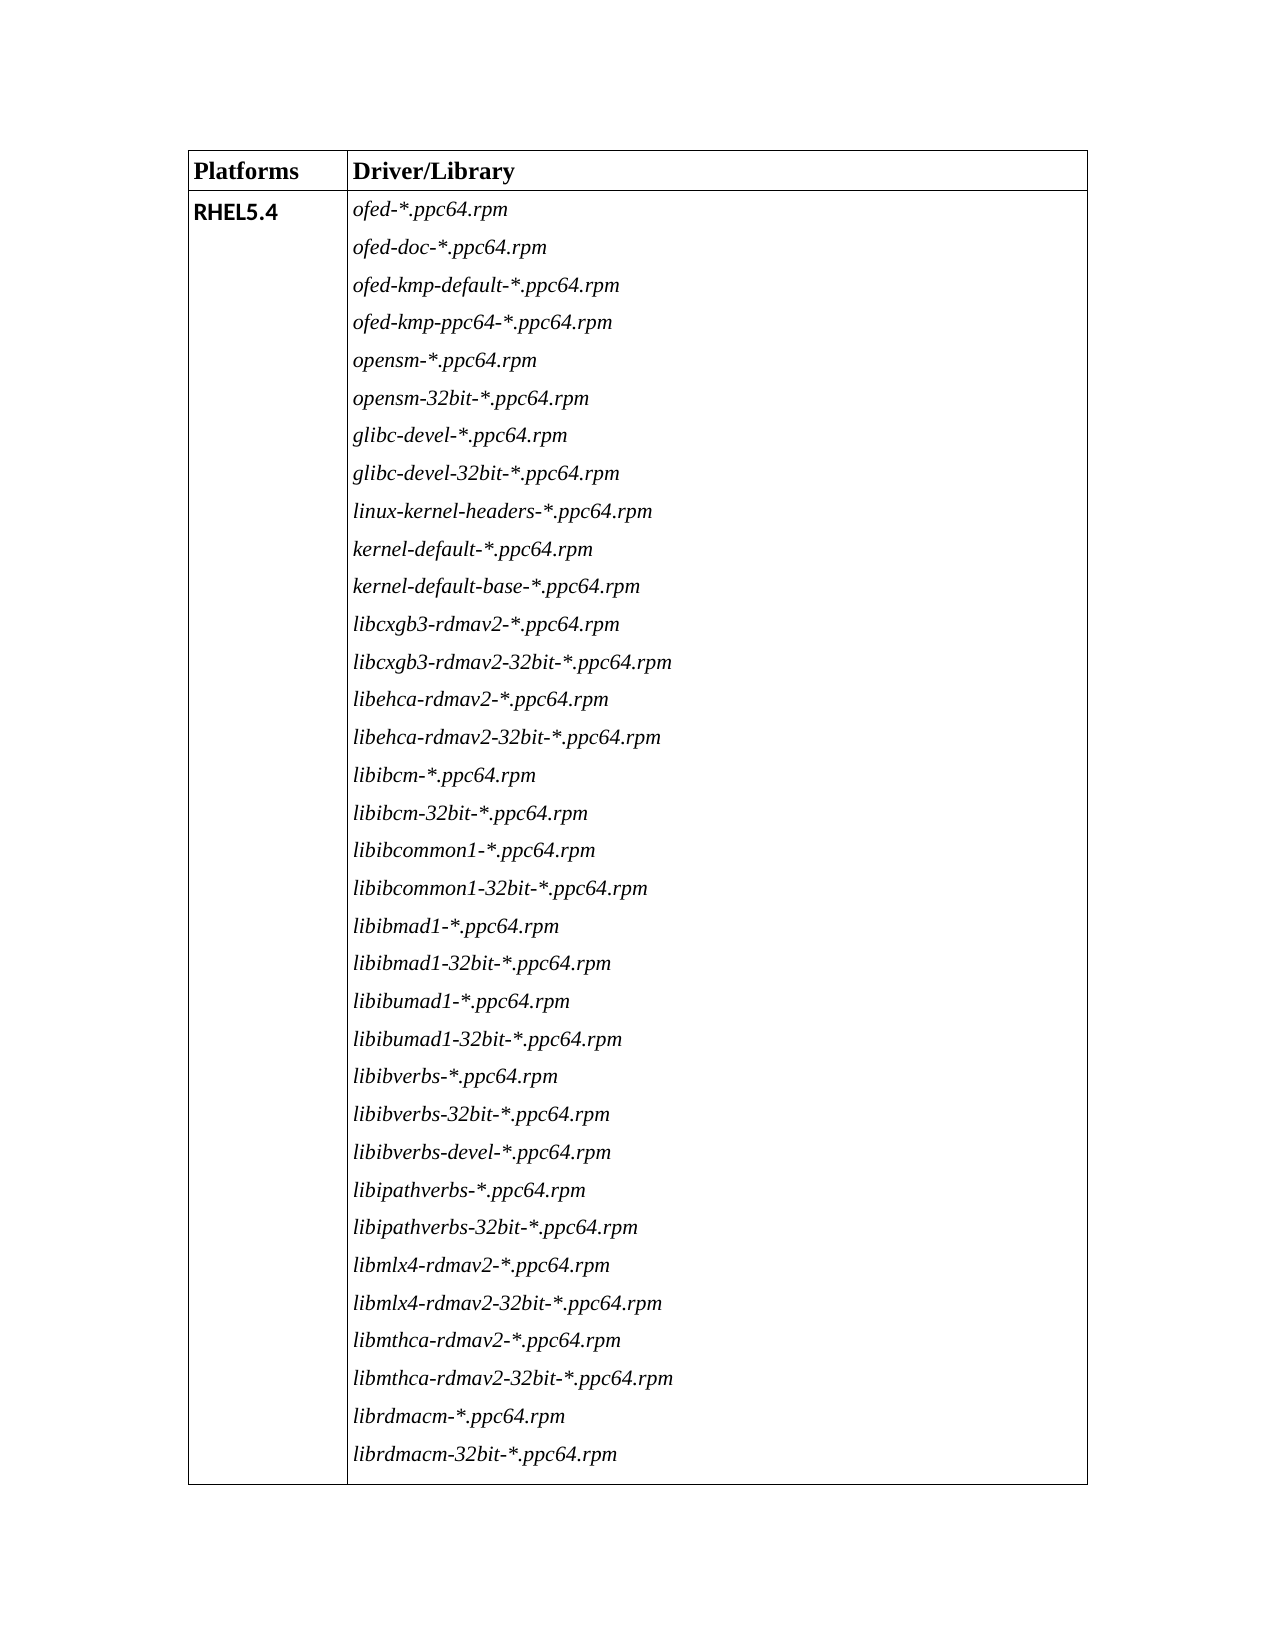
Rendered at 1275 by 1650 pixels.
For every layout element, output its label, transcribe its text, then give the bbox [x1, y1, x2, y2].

table_header Platforms [189, 151, 347, 190]
table_header Driver/Library [348, 151, 1087, 190]
table_cell ofed-*.ppc64.rpm ofed-doc-*.ppc64.rpm ofed-kmp-default-*.ppc64.rpm ofed-kmp-ppc64-*.ppc64.rpm opensm-*.ppc64.rpm opensm-32bit-*.ppc64.rpm glibc-devel-*.ppc64.rpm glibc-devel-32bit-*.ppc64.rpm linux-kernel-headers-*.ppc64.rpm kernel-default-*.ppc64.rpm kernel-default-base-*.ppc64.rpm libcxgb3-rdmav2-*.ppc64.rpm libcxgb3-rdmav2-32bit-*.ppc64.rpm libehca-rdmav2-*.ppc64.rpm libehca-rdmav2-32bit-*.ppc64.rpm libibcm-*.ppc64.rpm libibcm-32bit-*.ppc64.rpm libibcommon1-*.ppc64.rpm libibcommon1-32bit-*.ppc64.rpm libibmad1-*.ppc64.rpm libibmad1-32bit-*.ppc64.rpm libibumad1-*.ppc64.rpm libibumad1-32bit-*.ppc64.rpm libibverbs-*.ppc64.rpm libibverbs-32bit-*.ppc64.rpm libibverbs-devel-*.ppc64.rpm libipathverbs-*.ppc64.rpm libipathverbs-32bit-*.ppc64.rpm libmlx4-rdmav2-*.ppc64.rpm libmlx4-rdmav2-32bit-*.ppc64.rpm libmthca-rdmav2-*.ppc64.rpm libmthca-rdmav2-32bit-*.ppc64.rpm librdmacm-*.ppc64.rpm librdmacm-32bit-*.ppc64.rpm [348, 191, 1087, 1484]
table_cell RHEL5.4 [189, 191, 347, 1484]
